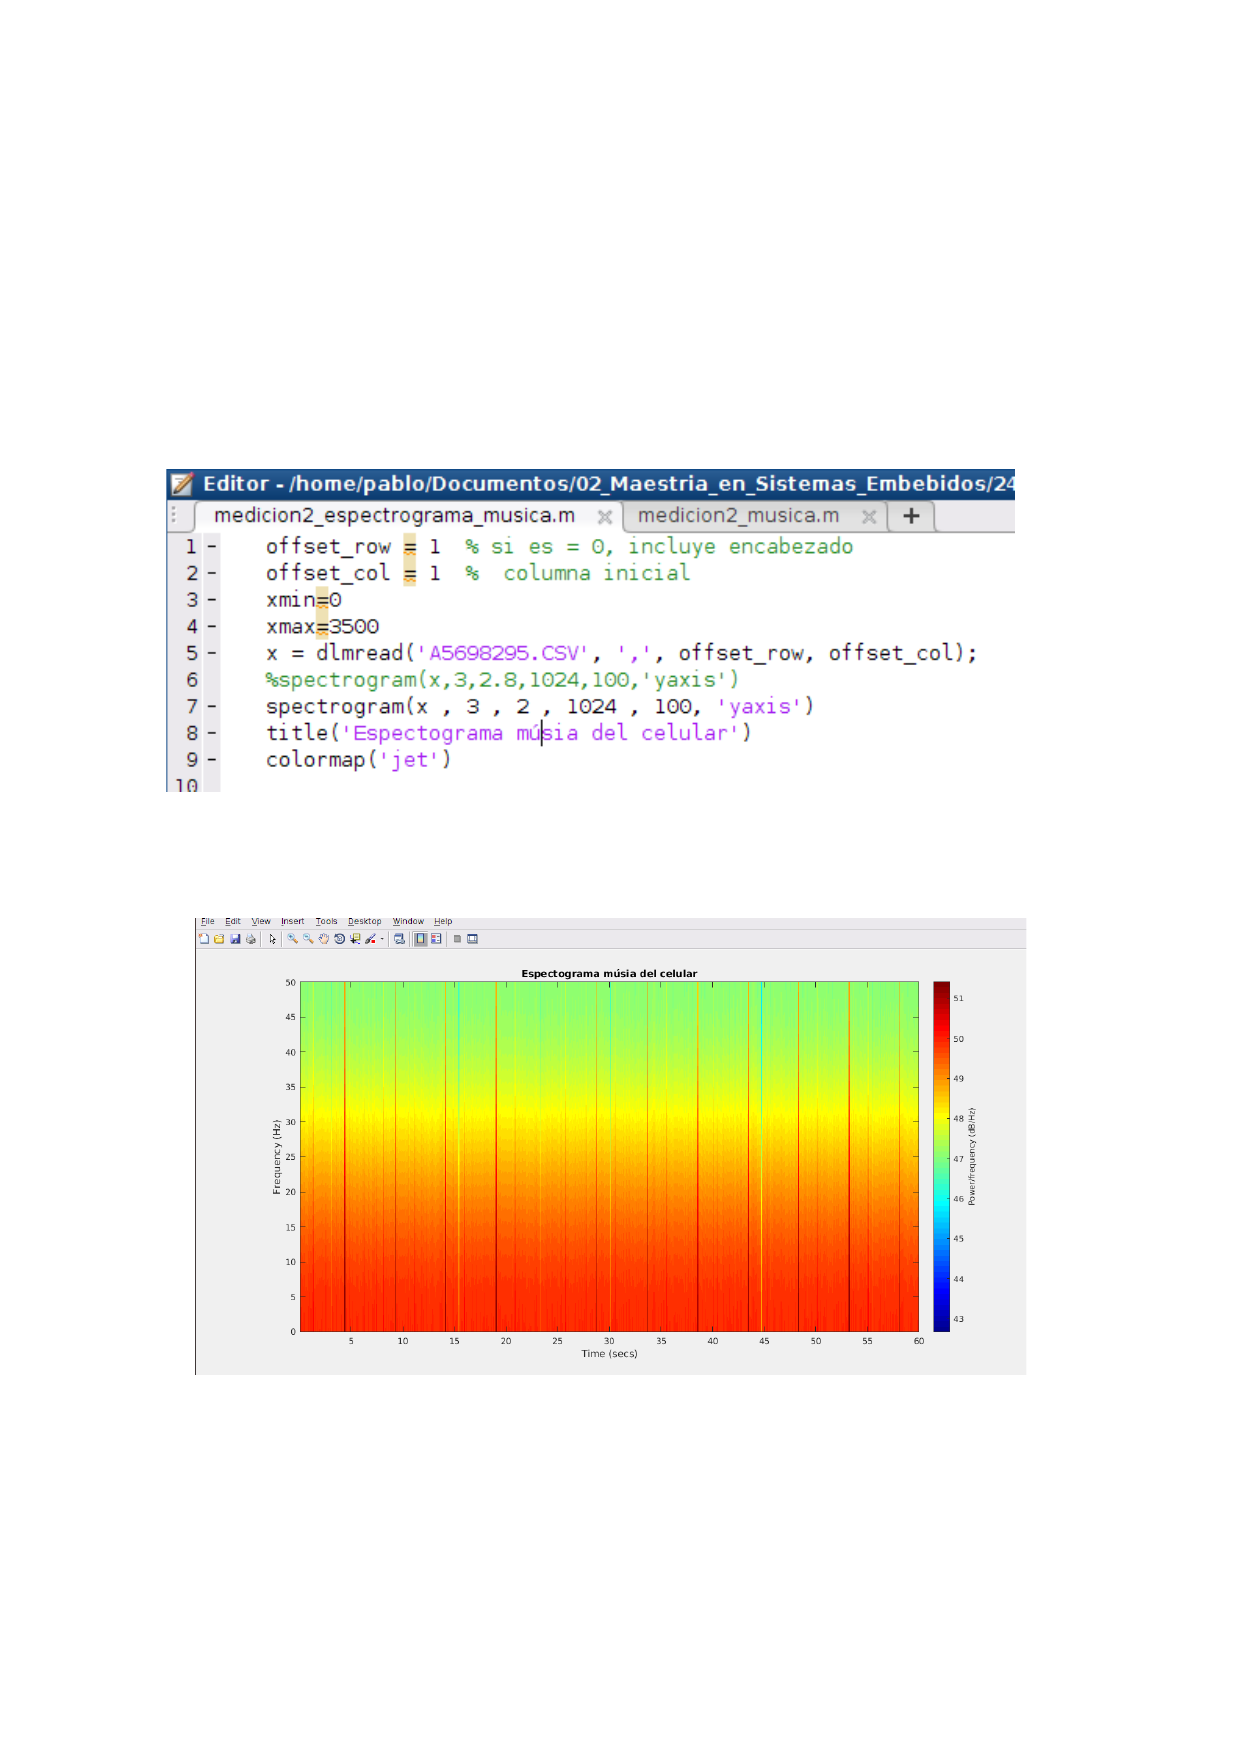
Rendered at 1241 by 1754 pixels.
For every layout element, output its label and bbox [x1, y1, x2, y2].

picture [195, 918, 1027, 1375]
picture [166, 469, 1015, 792]
